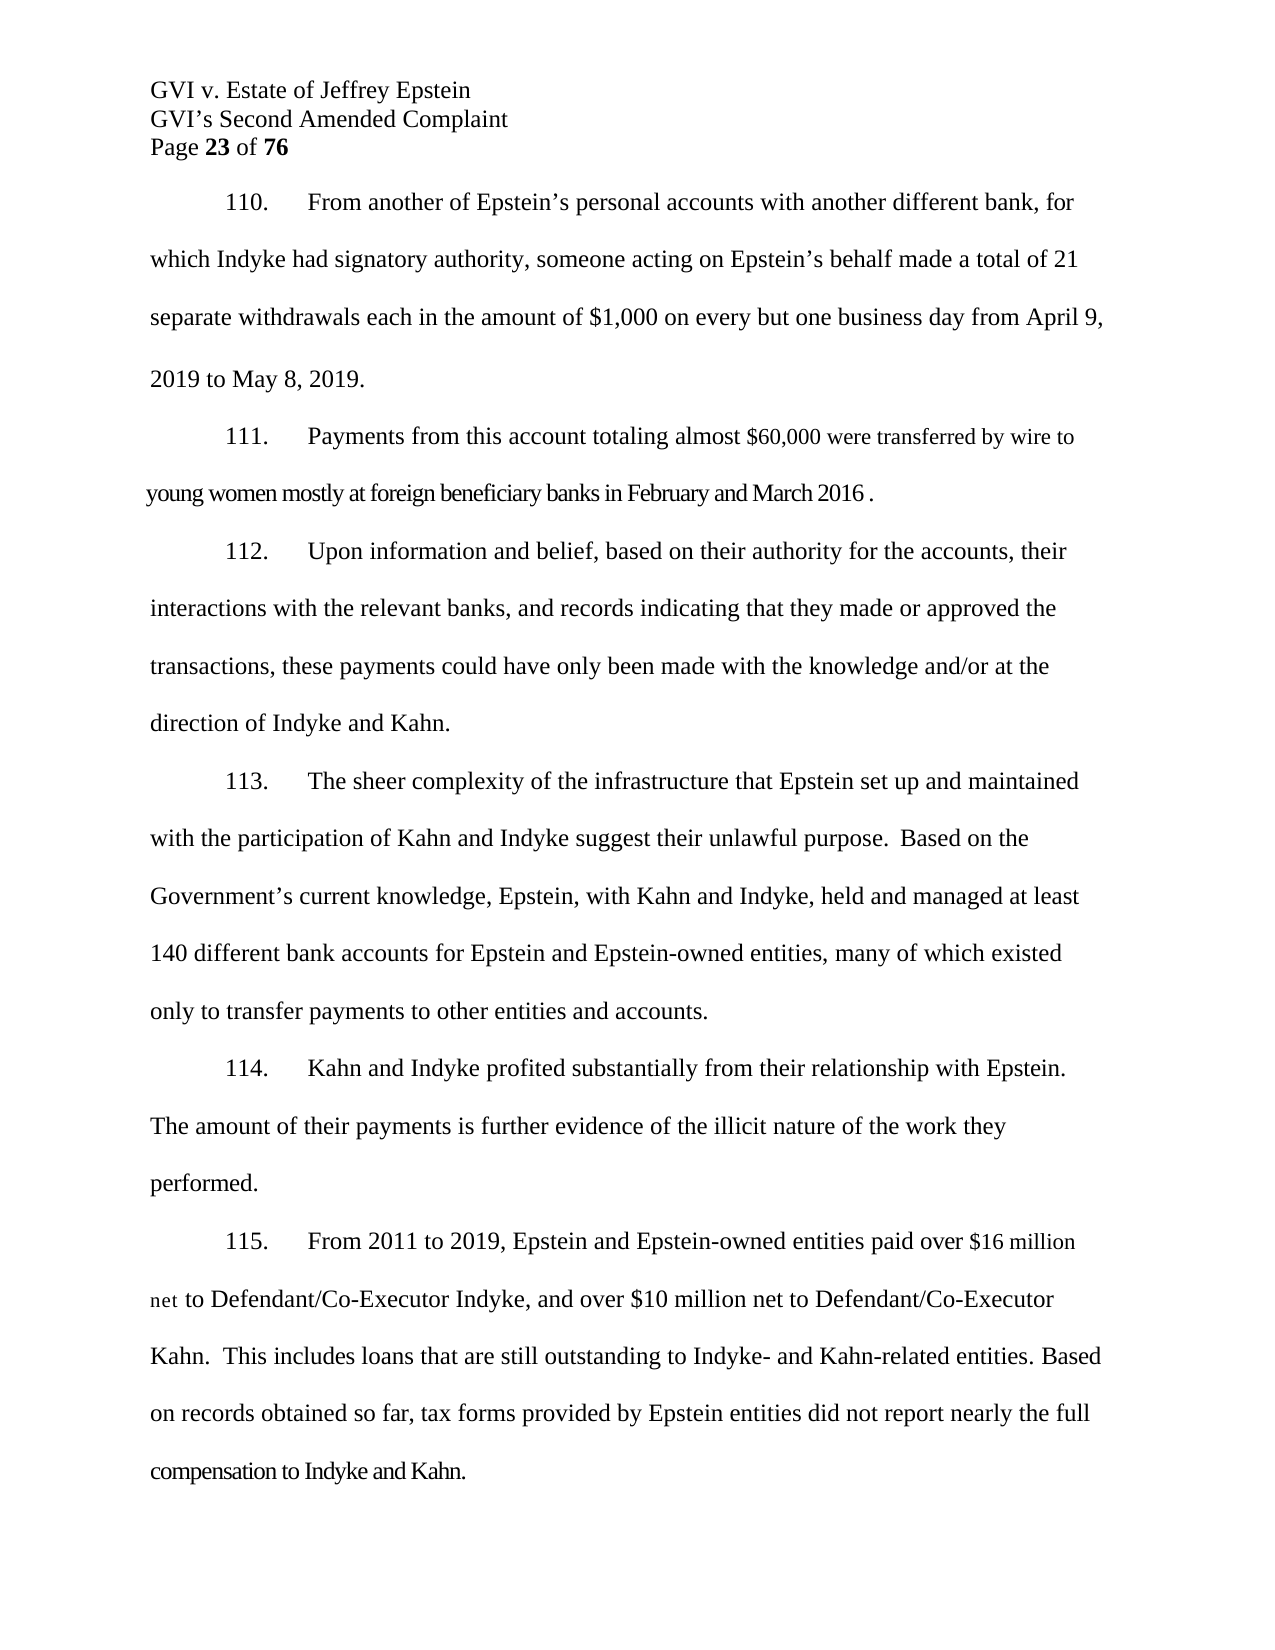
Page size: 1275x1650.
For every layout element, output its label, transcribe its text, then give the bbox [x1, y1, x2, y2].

list From another of Epstein’s personal accounts with another different bank, for [225, 187, 1125, 215]
list From 2011 to 2019, Epstein and Epstein-owned entities paid over $16 million [225, 1226, 1125, 1255]
text separate withdrawals each in the amount of $1,000 on every but one business day from April 9, [0, 302, 1125, 330]
list Kahn and Indyke profited substantially from their relationship with Epstein. [225, 1053, 1125, 1082]
text on records obtained so far, tax forms provided by Epstein entities did not report nearly the full [150, 1398, 1125, 1427]
text The amount of their payments is further evidence of the illicit nature of the work they performed. [150, 1111, 1091, 1197]
list Upon information and belief, based on their authority for the accounts, their interactions with the relevant banks, and records indicating that they made or approved the transactions, these payments could have only been made with the knowledge and/or at the direction of Indyke and Kahn. [150, 536, 1067, 737]
text Kahn. This includes loans that are still outstanding to Indyke- and Kahn-related entities. Based [150, 1341, 1125, 1370]
text 2019 to May 8, 2019. [0, 364, 1125, 392]
list The sheer complexity of the infrastructure that Epstein set up and maintained with the participation of Kahn and Indyke suggest their unlawful purpose. Based on the [150, 766, 1079, 852]
text net to Defendant/Co-Executor Indyke, and over $10 million net to Defendant/Co-Executor [150, 1284, 1125, 1312]
text Government’s current knowledge, Epstein, with Kahn and Indyke, held and managed at least 140 different bank accounts for Epstein and Epstein-owned entities, many of which existed only to transfer payments to other entities and accounts. [150, 881, 1112, 1025]
text which Indyke had signatory authority, someone acting on Epstein’s behalf made a total of 21 [150, 244, 1125, 273]
list Payments from this account totaling almost $60,000 were transferred by wire to [225, 421, 1125, 450]
text compensation to Indyke and Kahn. [150, 1456, 1125, 1485]
list young women mostly at foreign beneficiary banks in February and March 2016 . [0, 478, 1125, 507]
